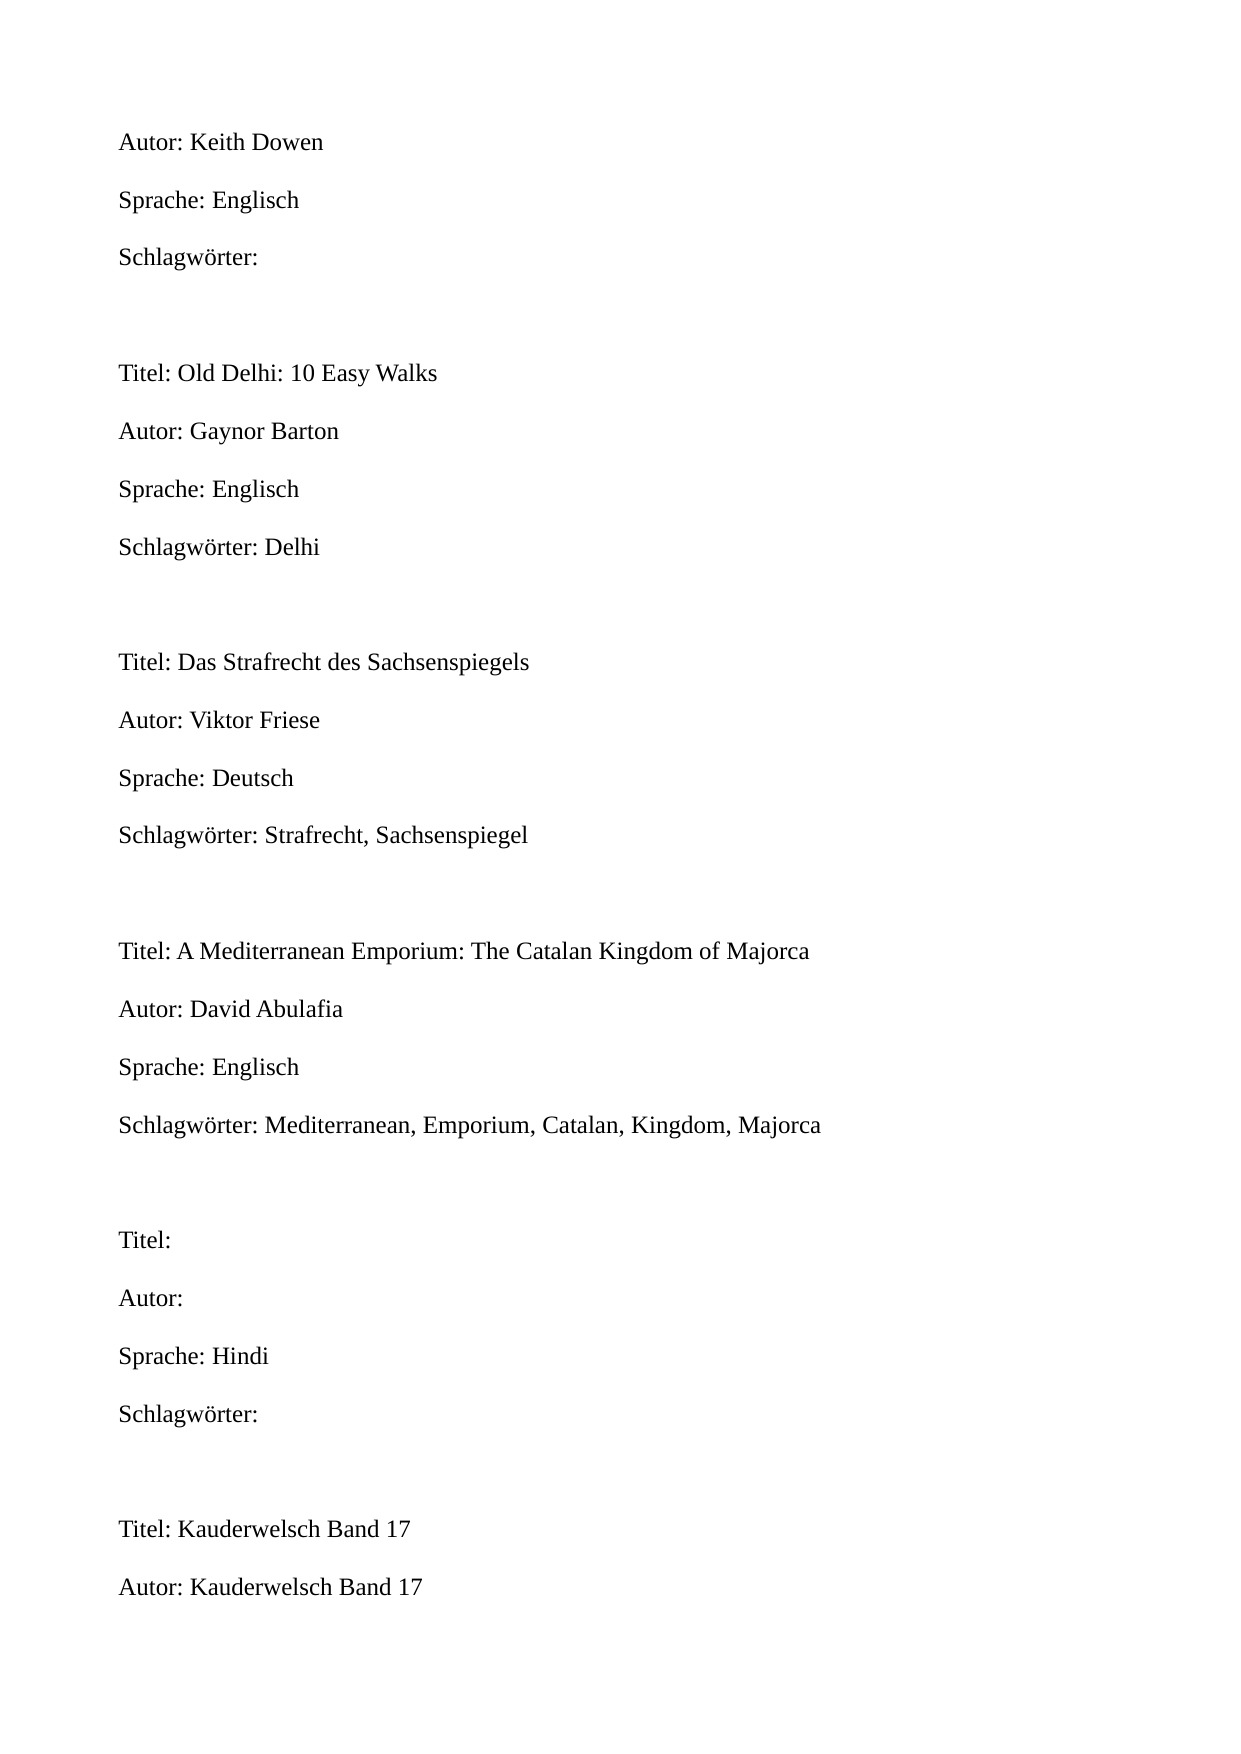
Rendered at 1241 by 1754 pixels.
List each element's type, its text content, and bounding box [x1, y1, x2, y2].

text Autor: Kauderwelsch Band 17 [118, 1563, 1122, 1601]
text Titel: Kauderwelsch Band 17 [118, 1506, 1122, 1543]
text Titel: [118, 1217, 1122, 1254]
text Titel: Old Delhi: 10 Easy Walks [118, 349, 1122, 387]
text Autor: Viktor Friese [118, 696, 1122, 734]
text Schlagwörter: Delhi [118, 523, 1122, 560]
text Autor: [118, 1274, 1122, 1312]
text Titel: A Mediterranean Emporium: The Catalan Kingdom of Majorca [118, 927, 1122, 965]
text Sprache: Englisch [118, 176, 1122, 213]
text Schlagwörter: [118, 1390, 1122, 1427]
text Schlagwörter: [118, 234, 1122, 271]
text Autor: Keith Dowen [118, 118, 1122, 156]
text Autor: David Abulafia [118, 985, 1122, 1023]
text Sprache: Englisch [118, 1043, 1122, 1081]
text Sprache: Deutsch [118, 754, 1122, 792]
text Schlagwörter: Mediterranean, Emporium, Catalan, Kingdom, Majorca [118, 1101, 1122, 1138]
text Autor: Gaynor Barton [118, 407, 1122, 445]
text Titel: Das Strafrecht des Sachsenspiegels [118, 638, 1122, 676]
text Schlagwörter: Strafrecht, Sachsenspiegel [118, 812, 1122, 849]
text Sprache: Hindi [118, 1332, 1122, 1370]
text Sprache: Englisch [118, 465, 1122, 502]
